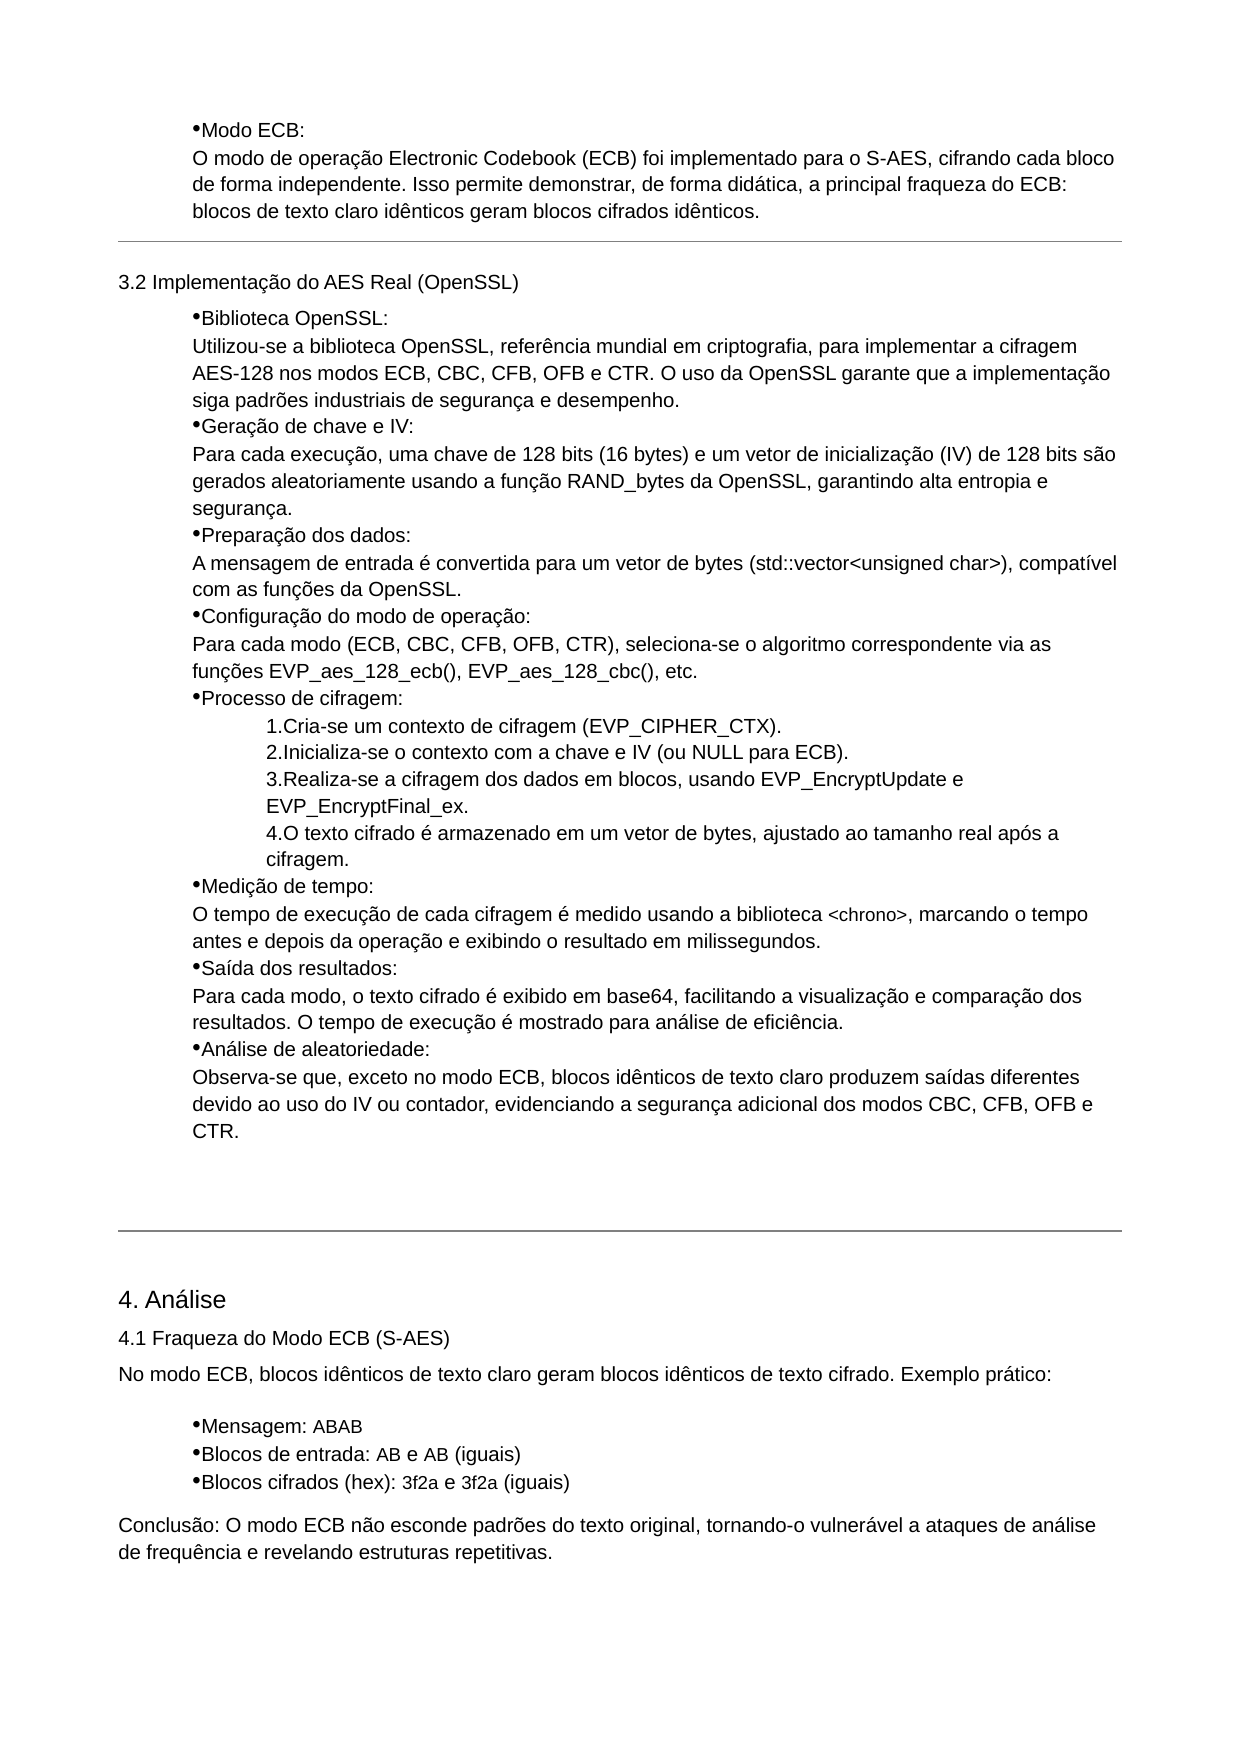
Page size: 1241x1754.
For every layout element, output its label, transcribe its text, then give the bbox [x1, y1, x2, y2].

text No modo ECB, blocos idênticos de texto claro geram blocos idênticos de texto cifrado. Exemplo prático: [118, 1363, 1122, 1386]
text Conclusão: O modo ECB não esconde padrões do texto original, tornando-o vulnerável a ataques de análise de frequência e revelando estruturas repetitivas. [118, 1513, 1122, 1563]
list Cria-se um contexto de cifragem (EVP_CIPHER_CTX). [118, 714, 1122, 737]
subtitle 3.2 Implementação do AES Real (OpenSSL) [118, 271, 1122, 294]
list Geração de chave e IV: Para cada execução, uma chave de 128 bits (16 bytes) e um vetor de inicialização (IV) de 128 bits são gerados aleatoriamente usando a função RAND_bytes da OpenSSL, garantindo alta entropia e segurança. [118, 415, 1122, 519]
list Configuração do modo de operação: Para cada modo (ECB, CBC, CFB, OFB, CTR), seleciona-se o algoritmo correspondente via as funções EVP_aes_128_ecb(), EVP_aes_128_cbc(), etc. [118, 604, 1122, 682]
list Saída dos resultados: Para cada modo, o texto cifrado é exibido em base64, facilitando a visualização e comparação dos resultados. O tempo de execução é mostrado para análise de eficiência. [118, 956, 1122, 1034]
list Medição de tempo: O tempo de execução de cada cifragem é medido usando a biblioteca <chrono>, marcando o tempo antes e depois da operação e exibindo o resultado em milissegundos. [118, 874, 1122, 953]
list Modo ECB: O modo de operação Electronic Codebook (ECB) foi implementado para o S-AES, cifrando cada bloco de forma independente. Isso permite demonstrar, de forma didática, a principal fraqueza do ECB: blocos de texto claro idênticos geram blocos cifrados idênticos. [118, 118, 1122, 223]
subtitle 4.1 Fraqueza do Modo ECB (S-AES) [118, 1327, 1122, 1350]
list Mensagem: ABAB [118, 1414, 1122, 1439]
list Blocos de entrada: AB e AB (iguais) [118, 1442, 1122, 1467]
list Processo de cifragem: [118, 686, 1122, 710]
subtitle 4. Análise [118, 1286, 1122, 1314]
list Inicializa-se o contexto com a chave e IV (ou NULL para ECB). [118, 741, 1122, 764]
list O texto cifrado é armazenado em um vetor de bytes, ajustado ao tamanho real após a cifragem. [118, 821, 1122, 871]
list Análise de aleatoriedade: Observa-se que, exceto no modo ECB, blocos idênticos de texto claro produzem saídas diferentes devido ao uso do IV ou contador, evidenciando a segurança adicional dos modos CBC, CFB, OFB e CTR. [118, 1037, 1122, 1142]
list Blocos cifrados (hex): 3f2a e 3f2a (iguais) [118, 1471, 1122, 1495]
list Preparação dos dados: A mensagem de entrada é convertida para um vetor de bytes (std::vector<unsigned char>), compatível com as funções da OpenSSL. [118, 523, 1122, 601]
list Biblioteca OpenSSL: Utilizou-se a biblioteca OpenSSL, referência mundial em criptografia, para implementar a cifragem AES-128 nos modos ECB, CBC, CFB, OFB e CTR. O uso da OpenSSL garante que a implementação siga padrões industriais de segurança e desempenho. [118, 306, 1122, 411]
list Realiza-se a cifragem dos dados em blocos, usando EVP_EncryptUpdate e EVP_EncryptFinal_ex. [118, 767, 1122, 818]
